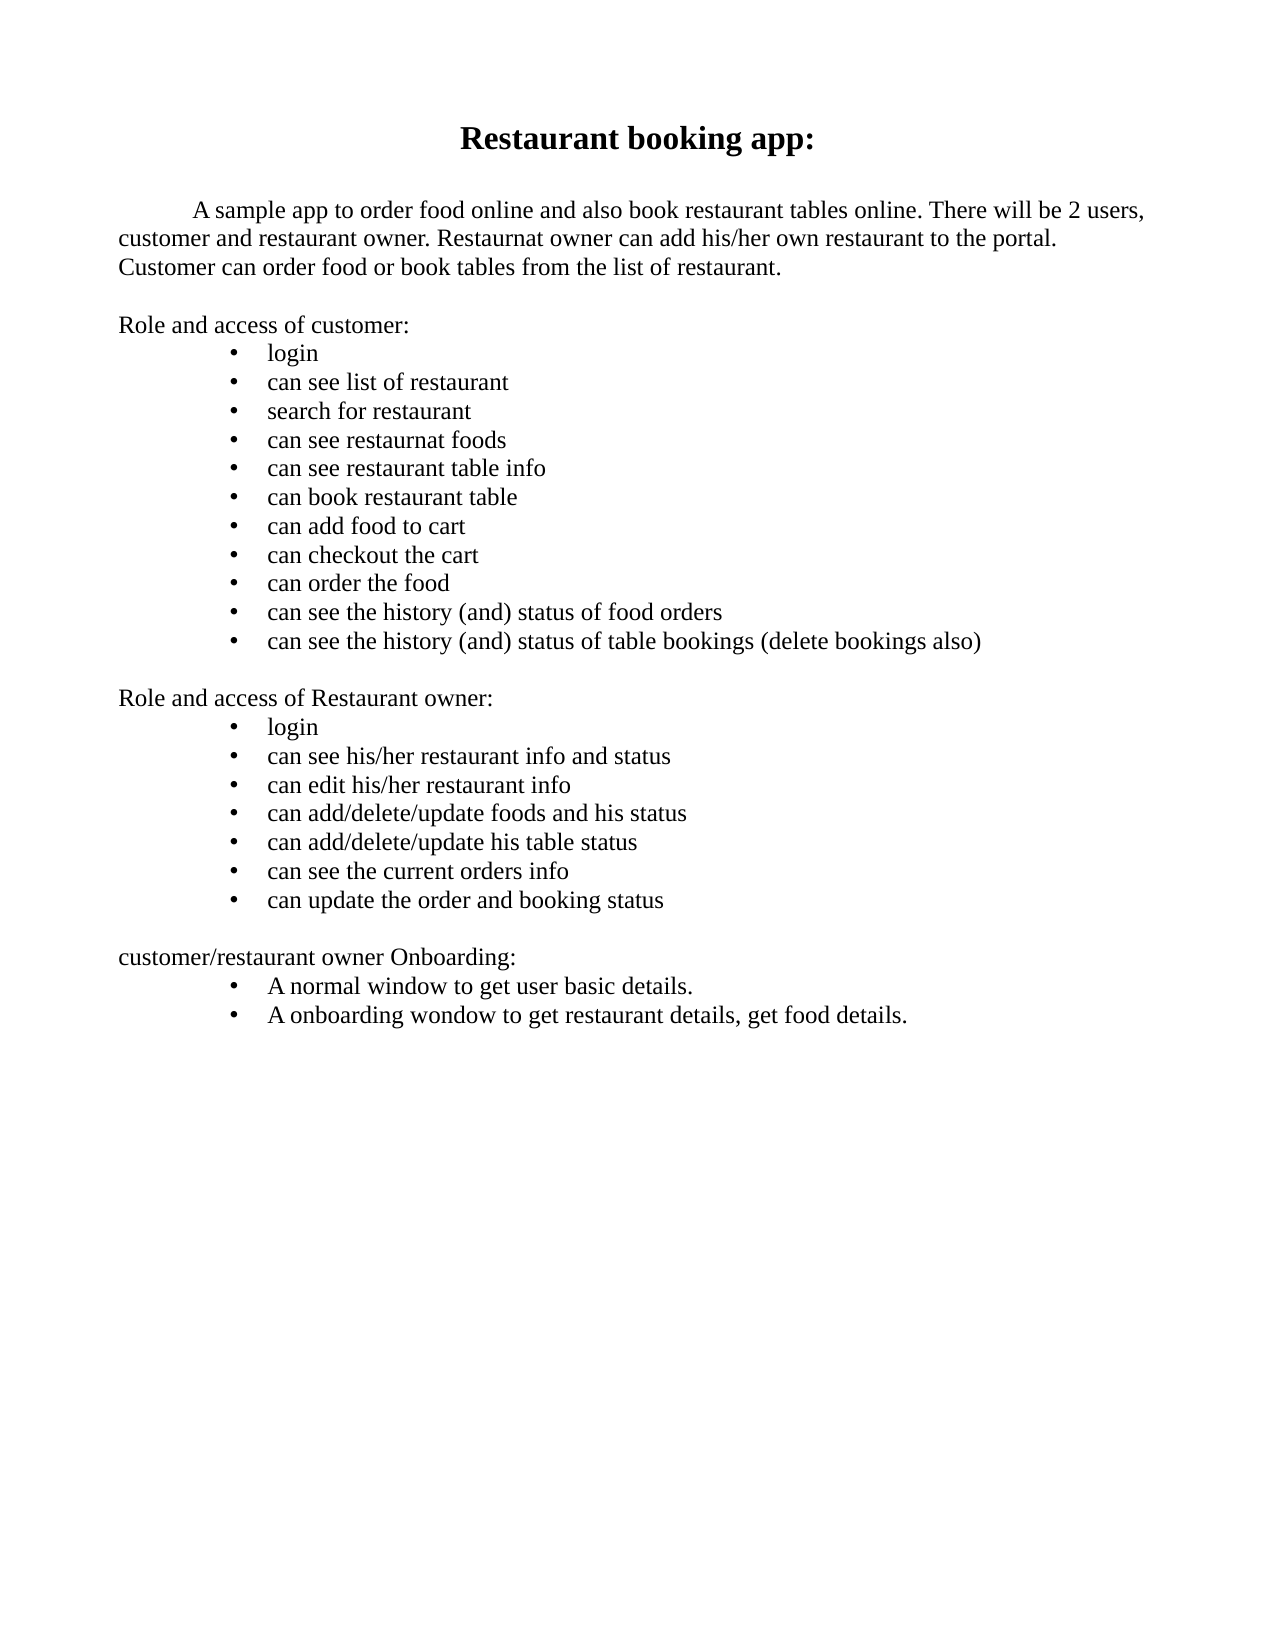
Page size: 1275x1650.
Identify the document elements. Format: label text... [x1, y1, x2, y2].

list can add/delete/update his table status [229, 827, 1157, 856]
list can see the history (and) status of table bookings (delete bookings also) [229, 626, 1157, 655]
list can see list of restaurant [229, 367, 1157, 396]
list search for restaurant [229, 396, 1157, 425]
list A normal window to get user basic details. [229, 971, 1157, 1000]
text customer/restaurant owner Onboarding: [118, 942, 1157, 971]
text A sample app to order food online and also book restaurant tables online. There will be 2 users, customer and restaurant owner. Restaurnat owner can add his/her own restaurant to the portal. Customer can order food or book tables from the list of restaurant. [118, 195, 1157, 281]
list can update the order and booking status [229, 885, 1157, 913]
list can see the history (and) status of food orders [229, 597, 1157, 626]
list can add/delete/update foods and his status [229, 798, 1157, 827]
list can see restaurant table info [229, 453, 1157, 482]
list can see his/her restaurant info and status [229, 741, 1157, 770]
text Role and access of Restaurant owner: [118, 683, 1157, 712]
list can see restaurnat foods [229, 425, 1157, 453]
list can see the current orders info [229, 856, 1157, 885]
text Role and access of customer: [118, 310, 1157, 338]
list login [229, 712, 1157, 741]
list can edit his/her restaurant info [229, 770, 1157, 798]
text Restaurant booking app: [118, 118, 1157, 156]
list can checkout the cart [229, 540, 1157, 568]
list A onboarding wondow to get restaurant details, get food details. [229, 1000, 1157, 1028]
list can order the food [229, 568, 1157, 597]
list can book restaurant table [229, 482, 1157, 511]
list login [229, 338, 1157, 367]
list can add food to cart [229, 511, 1157, 540]
